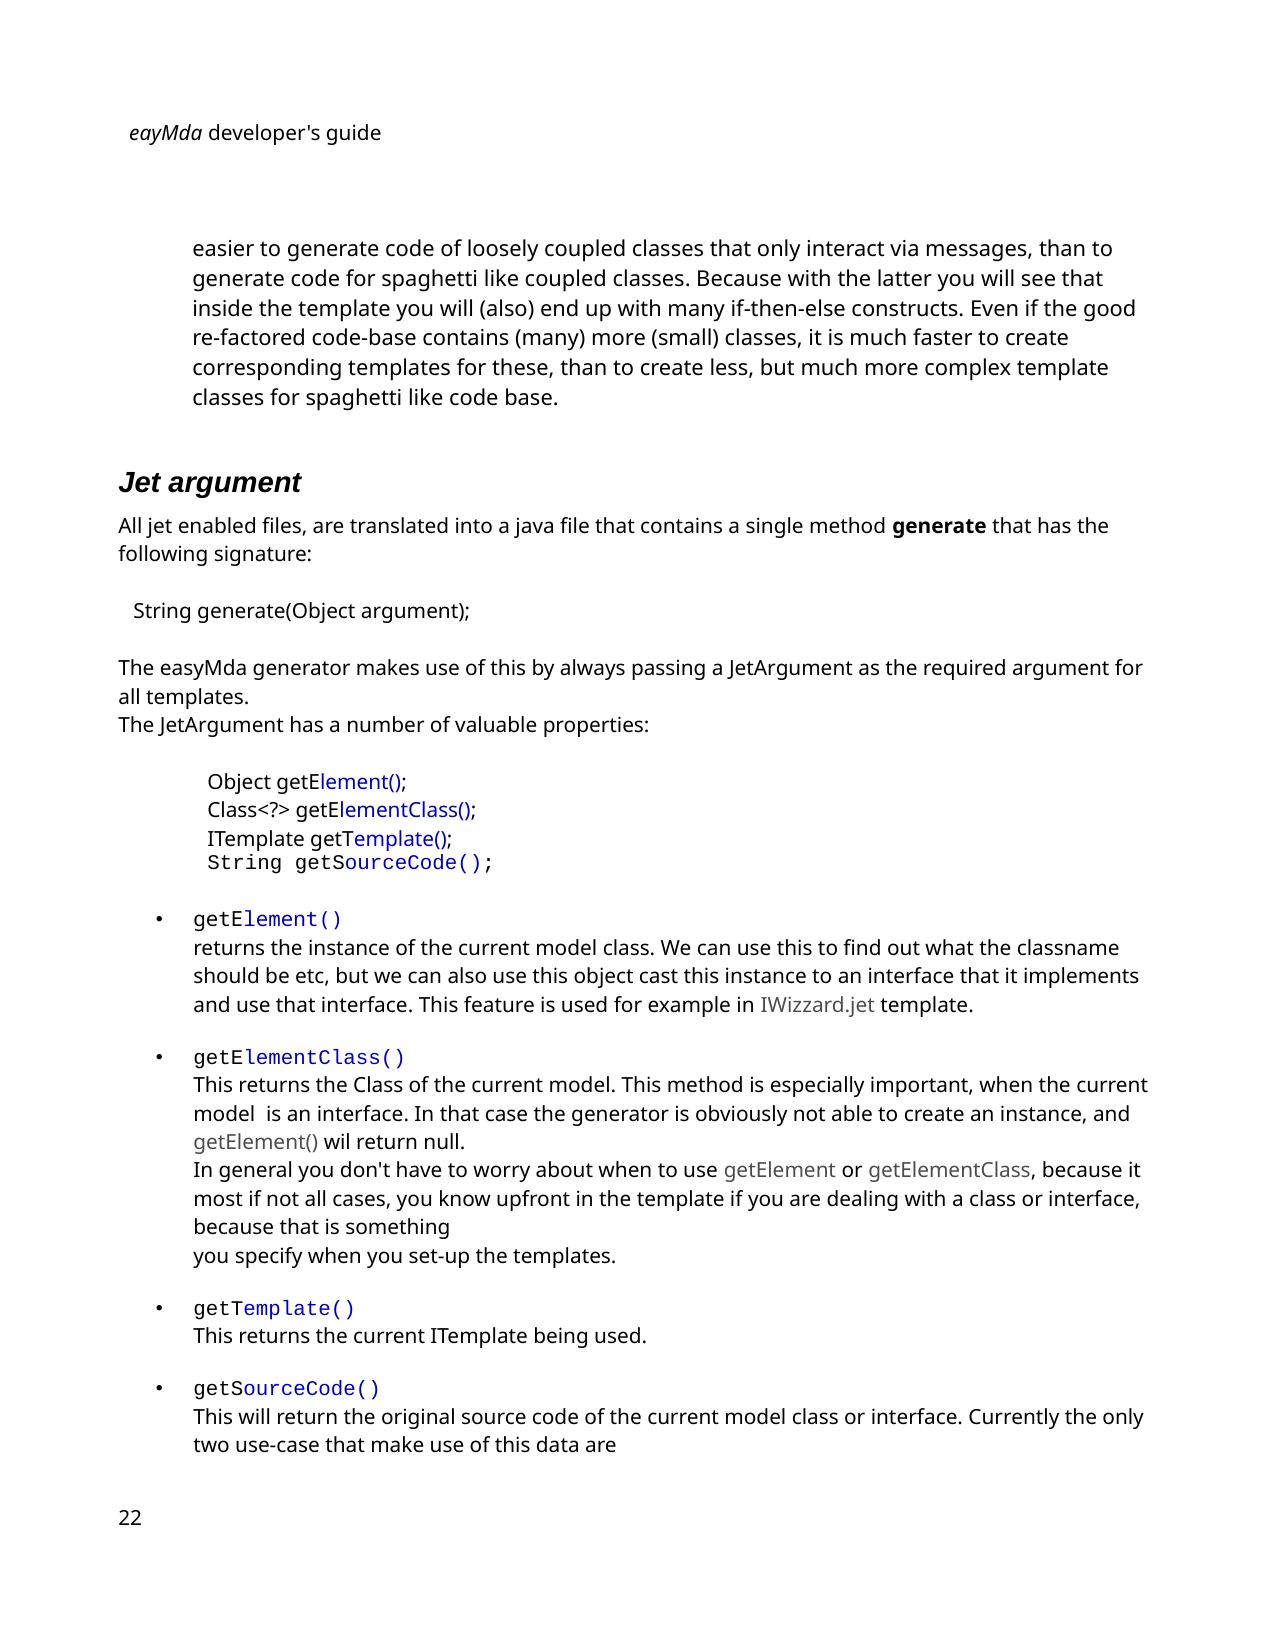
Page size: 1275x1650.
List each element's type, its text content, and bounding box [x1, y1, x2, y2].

list getElementClass() This returns the Class of the current model. This method is especially important, when the current model is an interface. In that case the generator is obviously not able to create an instance, and getElement() wil return null. In general you don't have to worry about when to use getElement or getElementClass, because it most if not all cases, you know upfront in the template if you are dealing with a class or interface, because that is something you specify when you set-up the templates. [156, 1047, 1157, 1298]
text All jet enabled files, are translated into a java file that contains a single method generate that has the following signature: [118, 511, 1157, 568]
list getElement() returns the instance of the current model class. We can use this to find out what the classname should be etc, but we can also use this object cast this instance to an interface that it implements and use that interface. This feature is used for example in IWizzard.jet template. [156, 904, 1157, 1047]
text ITemplate getTemplate(); [192, 824, 1157, 852]
text The JetArgument has a number of valuable properties: [118, 710, 1157, 739]
text Object getElement(); [192, 767, 1157, 796]
text String generate(Object argument); [118, 596, 1157, 625]
list getSourceCode() This will return the original source code of the current model class or interface. Currently the only two use-case that make use of this data are [156, 1378, 1157, 1459]
text easier to generate code of loosely coupled classes that only interact via messages, than to generate code for spaghetti like coupled classes. Because with the latter you will see that inside the template you will (also) end up with many if-then-else constructs. Even if the good re-factored code-base contains (many) more (small) classes, it is much faster to create corresponding templates for these, than to create less, but much more complex template classes for spaghetti like code base. [192, 233, 1157, 412]
subtitle Jet argument [118, 465, 1157, 499]
list getTemplate() This returns the current ITemplate being used. [156, 1298, 1157, 1378]
text String getSourceCode(); [192, 852, 1157, 876]
text The easyMda generator makes use of this by always passing a JetArgument as the required argument for all templates. [118, 653, 1157, 710]
text Class<?> getElementClass(); [192, 796, 1157, 824]
